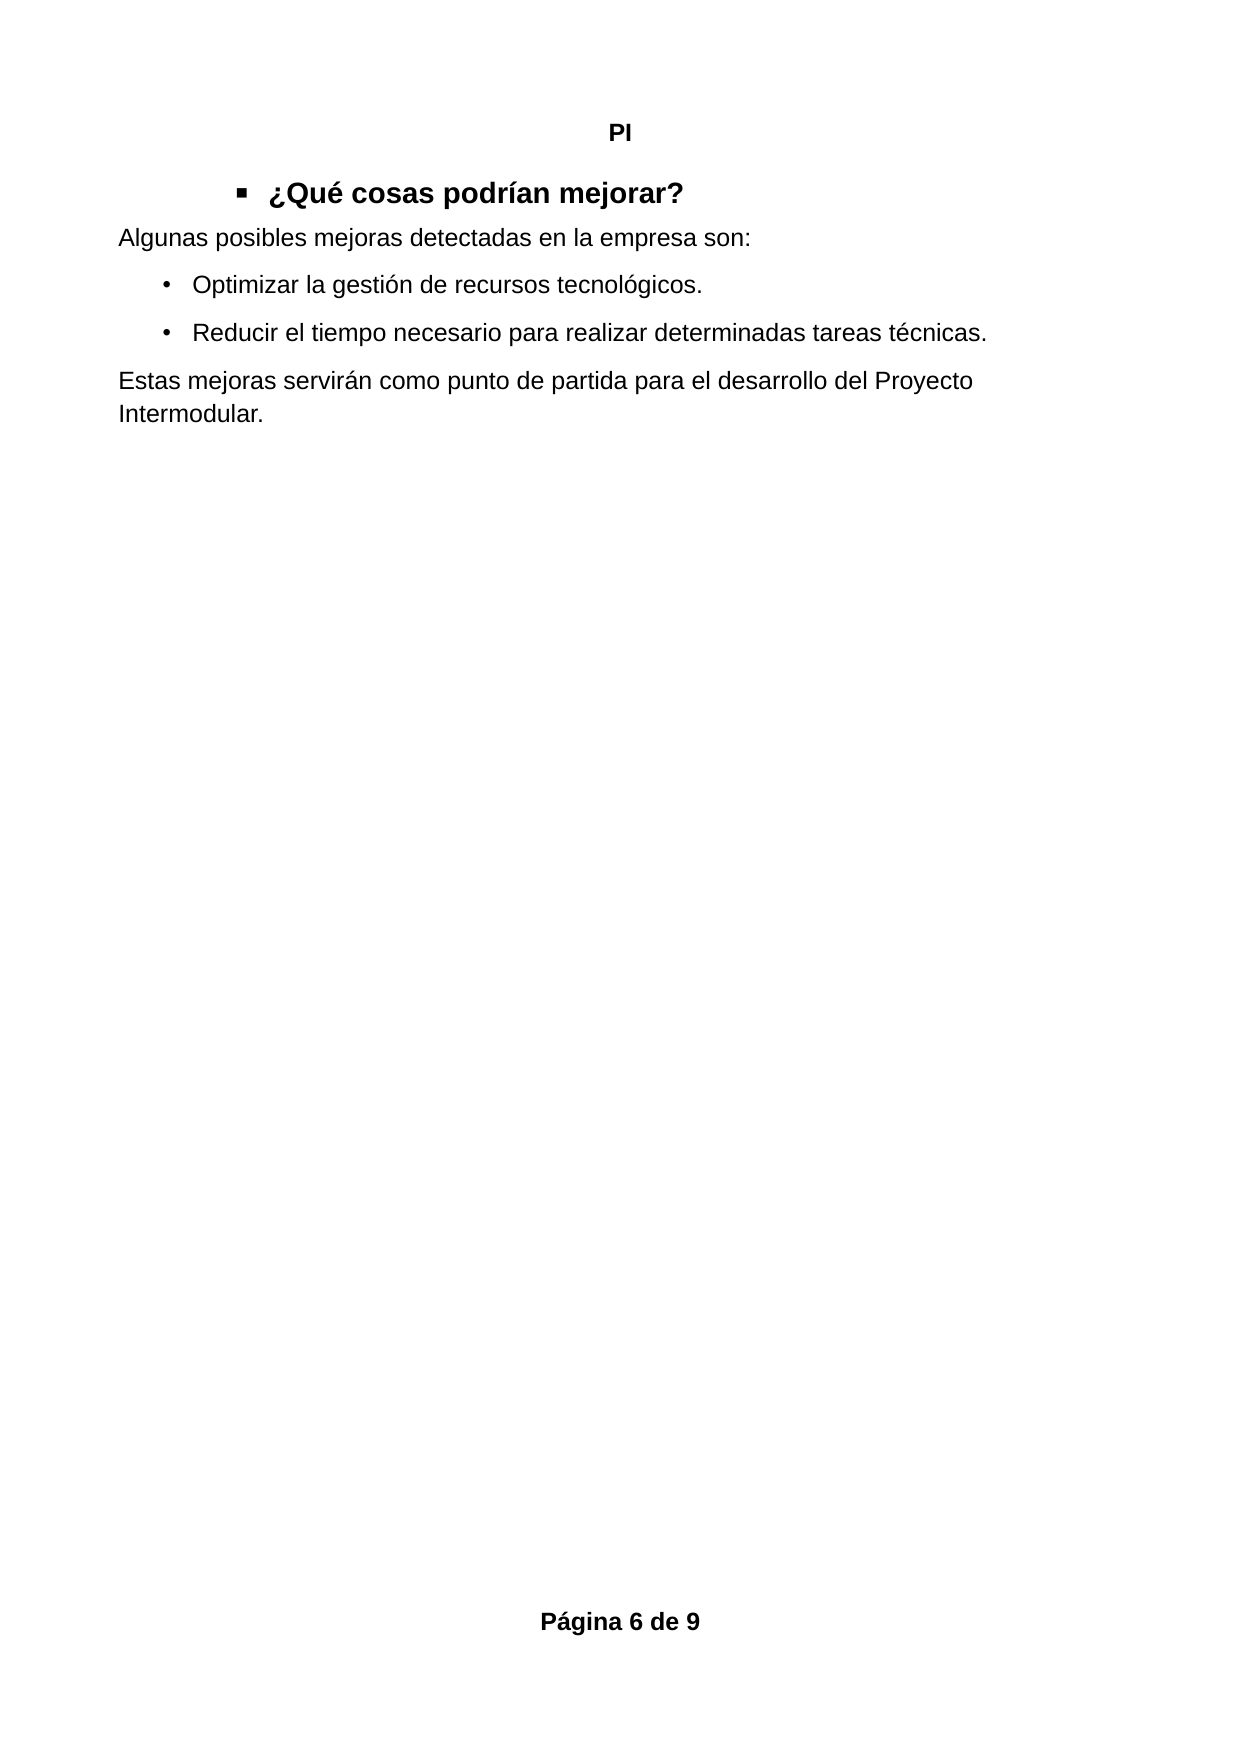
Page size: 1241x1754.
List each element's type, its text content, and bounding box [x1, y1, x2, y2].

text Algunas posibles mejoras detectadas en la empresa son: [118, 223, 1122, 251]
list Optimizar la gestión de recursos tecnológicos. [162, 270, 1122, 299]
text Estas mejoras servirán como punto de partida para el desarrollo del Proyecto Intermodular. [118, 366, 1122, 427]
subtitle ¿Qué cosas podrían mejorar? [231, 176, 1122, 210]
list Reducir el tiempo necesario para realizar determinadas tareas técnicas. [162, 318, 1122, 347]
